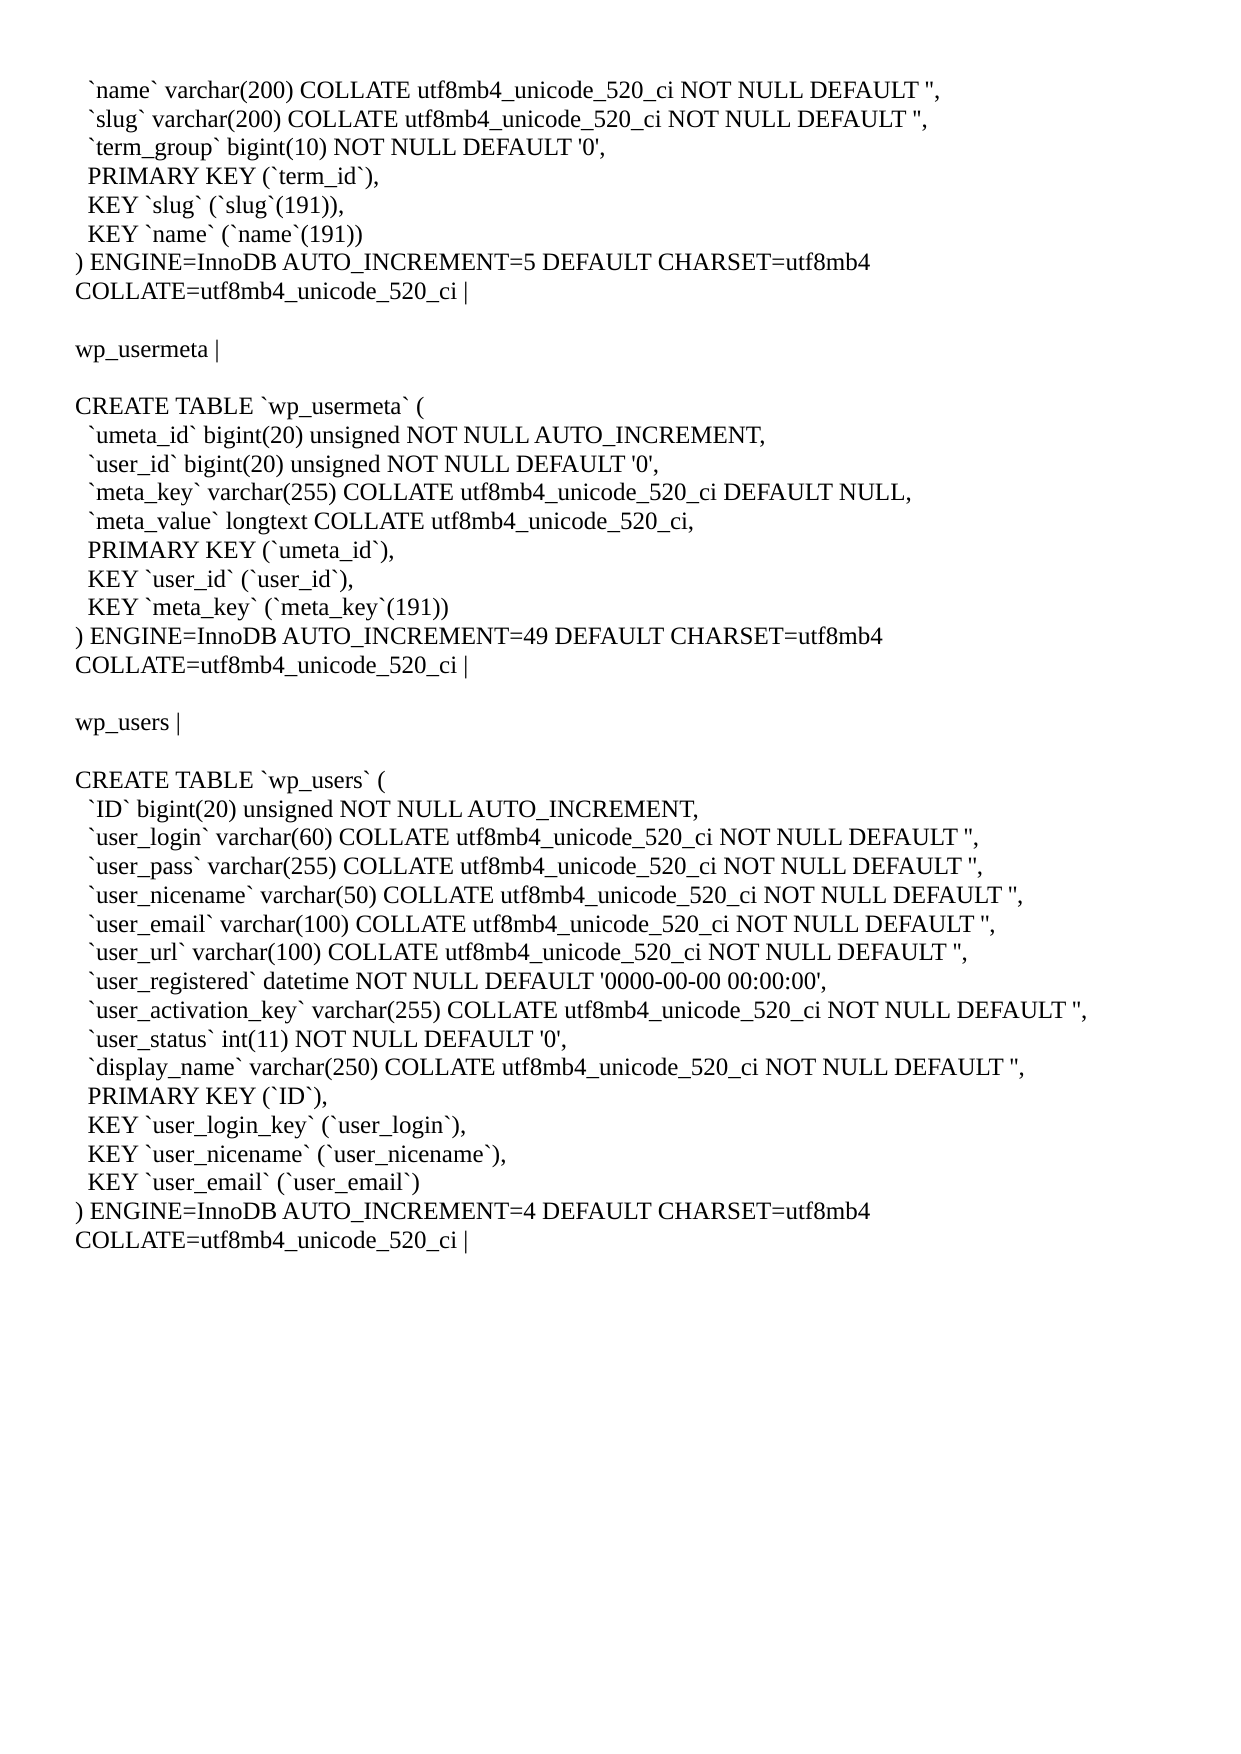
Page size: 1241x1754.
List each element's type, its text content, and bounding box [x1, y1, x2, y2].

text PRIMARY KEY (`ID`), [75, 1081, 1165, 1110]
text PRIMARY KEY (`term_id`), [75, 161, 1165, 190]
text `display_name` varchar(250) COLLATE utf8mb4_unicode_520_ci NOT NULL DEFAULT '', [75, 1052, 1165, 1081]
text `meta_key` varchar(255) COLLATE utf8mb4_unicode_520_ci DEFAULT NULL, [75, 477, 1165, 506]
text `user_id` bigint(20) unsigned NOT NULL DEFAULT '0', [75, 449, 1165, 477]
text `user_status` int(11) NOT NULL DEFAULT '0', [75, 1024, 1165, 1052]
text `slug` varchar(200) COLLATE utf8mb4_unicode_520_ci NOT NULL DEFAULT '', [75, 104, 1165, 132]
text `term_group` bigint(10) NOT NULL DEFAULT '0', [75, 132, 1165, 161]
text KEY `slug` (`slug`(191)), [75, 190, 1165, 219]
text `umeta_id` bigint(20) unsigned NOT NULL AUTO_INCREMENT, [75, 420, 1165, 449]
text KEY `name` (`name`(191)) [75, 219, 1165, 247]
text `user_login` varchar(60) COLLATE utf8mb4_unicode_520_ci NOT NULL DEFAULT '', [75, 822, 1165, 851]
text KEY `user_id` (`user_id`), [75, 564, 1165, 592]
text KEY `user_login_key` (`user_login`), [75, 1110, 1165, 1139]
text ) ENGINE=InnoDB AUTO_INCREMENT=4 DEFAULT CHARSET=utf8mb4 COLLATE=utf8mb4_unicode_520_ci | [75, 1196, 1165, 1254]
text PRIMARY KEY (`umeta_id`), [75, 535, 1165, 564]
text CREATE TABLE `wp_users` ( [75, 765, 1165, 794]
text `user_url` varchar(100) COLLATE utf8mb4_unicode_520_ci NOT NULL DEFAULT '', [75, 937, 1165, 966]
text `user_email` varchar(100) COLLATE utf8mb4_unicode_520_ci NOT NULL DEFAULT '', [75, 909, 1165, 937]
text wp_users | [75, 707, 1165, 736]
text `user_registered` datetime NOT NULL DEFAULT '0000-00-00 00:00:00', [75, 966, 1165, 995]
text KEY `meta_key` (`meta_key`(191)) [75, 592, 1165, 621]
text CREATE TABLE `wp_usermeta` ( [75, 391, 1165, 420]
text `user_activation_key` varchar(255) COLLATE utf8mb4_unicode_520_ci NOT NULL DEFAULT '', [75, 995, 1165, 1024]
text `user_nicename` varchar(50) COLLATE utf8mb4_unicode_520_ci NOT NULL DEFAULT '', [75, 880, 1165, 909]
text ) ENGINE=InnoDB AUTO_INCREMENT=5 DEFAULT CHARSET=utf8mb4 COLLATE=utf8mb4_unicode_520_ci | [75, 247, 1165, 305]
text `ID` bigint(20) unsigned NOT NULL AUTO_INCREMENT, [75, 794, 1165, 822]
text `meta_value` longtext COLLATE utf8mb4_unicode_520_ci, [75, 506, 1165, 535]
text `user_pass` varchar(255) COLLATE utf8mb4_unicode_520_ci NOT NULL DEFAULT '', [75, 851, 1165, 880]
text KEY `user_nicename` (`user_nicename`), [75, 1139, 1165, 1167]
text KEY `user_email` (`user_email`) [75, 1167, 1165, 1196]
text `name` varchar(200) COLLATE utf8mb4_unicode_520_ci NOT NULL DEFAULT '', [75, 75, 1165, 104]
text ) ENGINE=InnoDB AUTO_INCREMENT=49 DEFAULT CHARSET=utf8mb4 COLLATE=utf8mb4_unicode_520_ci | [75, 621, 1165, 679]
text wp_usermeta | [75, 334, 1165, 362]
